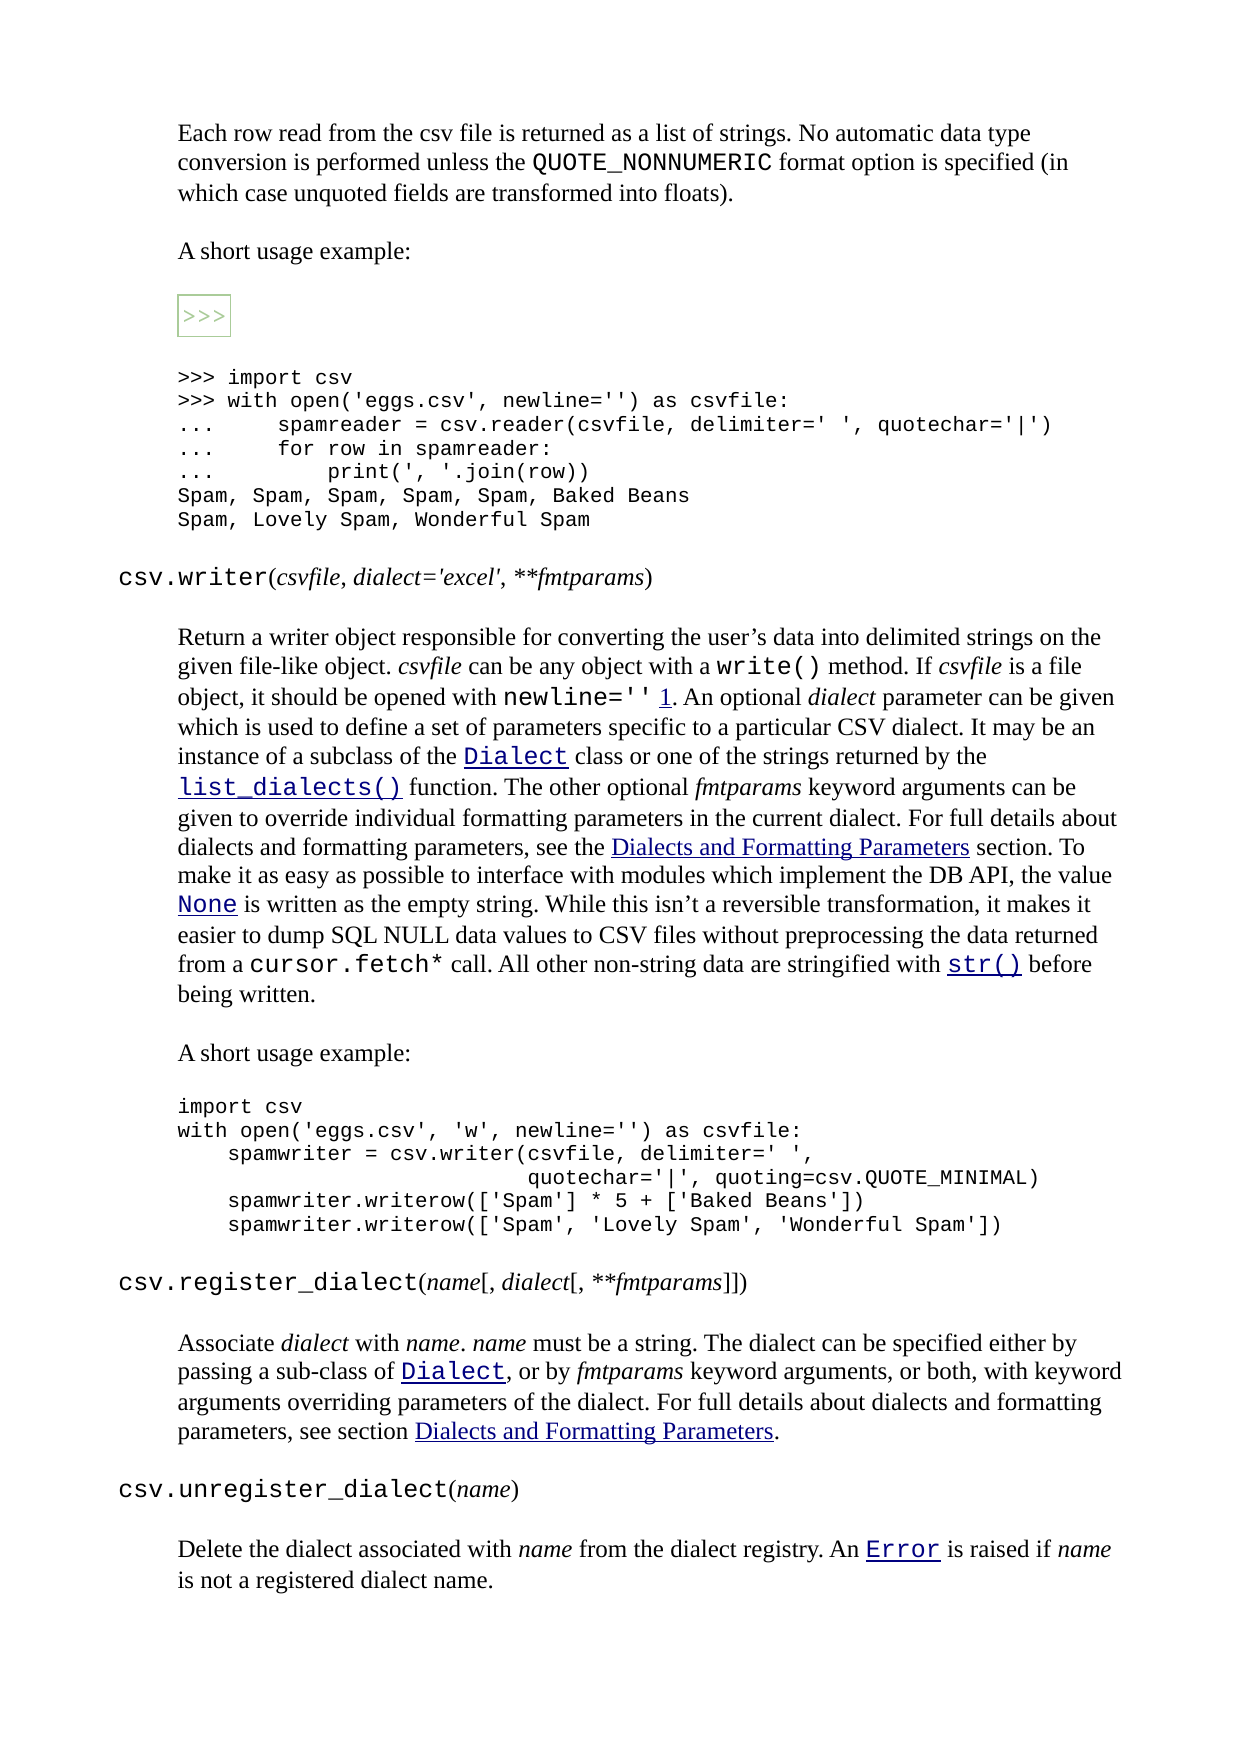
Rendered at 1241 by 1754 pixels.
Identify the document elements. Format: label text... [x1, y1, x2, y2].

text ... spamreader = csv.reader(csvfile, delimiter=' ', quotechar='|') [177, 414, 1122, 438]
text ... for row in spamreader: [177, 438, 1122, 461]
list Associate dialect with name. name must be a string. The dialect can be specified either by passing a sub-class of Dialect, or by fmtparams keyword arguments, or both, with keyword arguments overriding parameters of the dialect. For full details about dialects and formatting parameters, see section Dialects and Formatting Parameters. [177, 1328, 1122, 1445]
list Delete the dialect associated with name from the dialect registry. An Error is raised if name is not a registered dialect name. [177, 1534, 1122, 1594]
text Spam, Lovely Spam, Wonderful Spam [177, 508, 1122, 532]
text Spam, Spam, Spam, Spam, Spam, Baked Beans [177, 485, 1122, 508]
list >>> [179, 296, 230, 336]
list Return a writer object responsible for converting the user’s data into delimited strings on the given file-like object. csvfile can be any object with a write() method. If csvfile is a file object, it should be opened with newline='' 1. An optional dialect parameter can be given which is used to define a set of parameters specific to a particular CSV dialect. It may be an instance of a subclass of the Dialect class or one of the strings returned by the list_dialects() function. The other optional fmtparams keyword arguments can be given to override individual formatting parameters in the current dialect. For full details about dialects and formatting parameters, see the Dialects and Formatting Parameters section. To make it as easy as possible to interface with modules which implement the DB API, the value None is written as the empty string. While this isn’t a reversible transformation, it makes it easier to dump SQL NULL data values to CSV files without preprocessing the data returned from a cursor.fetch* call. All other non-string data are stringified with str() before being written. [177, 622, 1122, 1008]
subtitle csv.unregister_dialect(name) [118, 1474, 1122, 1505]
list Each row read from the csv file is returned as a list of strings. No automatic data type conversion is performed unless the QUOTE_NONNUMERIC format option is specified (in which case unquoted fields are transformed into floats). [177, 118, 1122, 206]
subtitle csv.register_dialect(name[, dialect[, **fmtparams]]) [118, 1267, 1122, 1298]
text spamwriter = csv.writer(csvfile, delimiter=' ', [177, 1143, 1122, 1167]
subtitle csv.writer(csvfile, dialect='excel', **fmtparams) [118, 562, 1122, 592]
text ... print(', '.join(row)) [177, 461, 1122, 485]
text quotechar='|', quoting=csv.QUOTE_MINIMAL) [177, 1167, 1122, 1191]
list A short usage example: [177, 1038, 1122, 1066]
list A short usage example: [177, 236, 1122, 265]
text import csv [177, 1096, 1122, 1119]
text >>> with open('eggs.csv', newline='') as csvfile: [177, 390, 1122, 414]
text spamwriter.writerow(['Spam'] * 5 + ['Baked Beans']) [177, 1191, 1122, 1214]
text >>> import csv [177, 367, 1122, 390]
list [231, 294, 1122, 337]
text spamwriter.writerow(['Spam', 'Lovely Spam', 'Wonderful Spam']) [177, 1214, 1122, 1238]
text with open('eggs.csv', 'w', newline='') as csvfile: [177, 1119, 1122, 1143]
